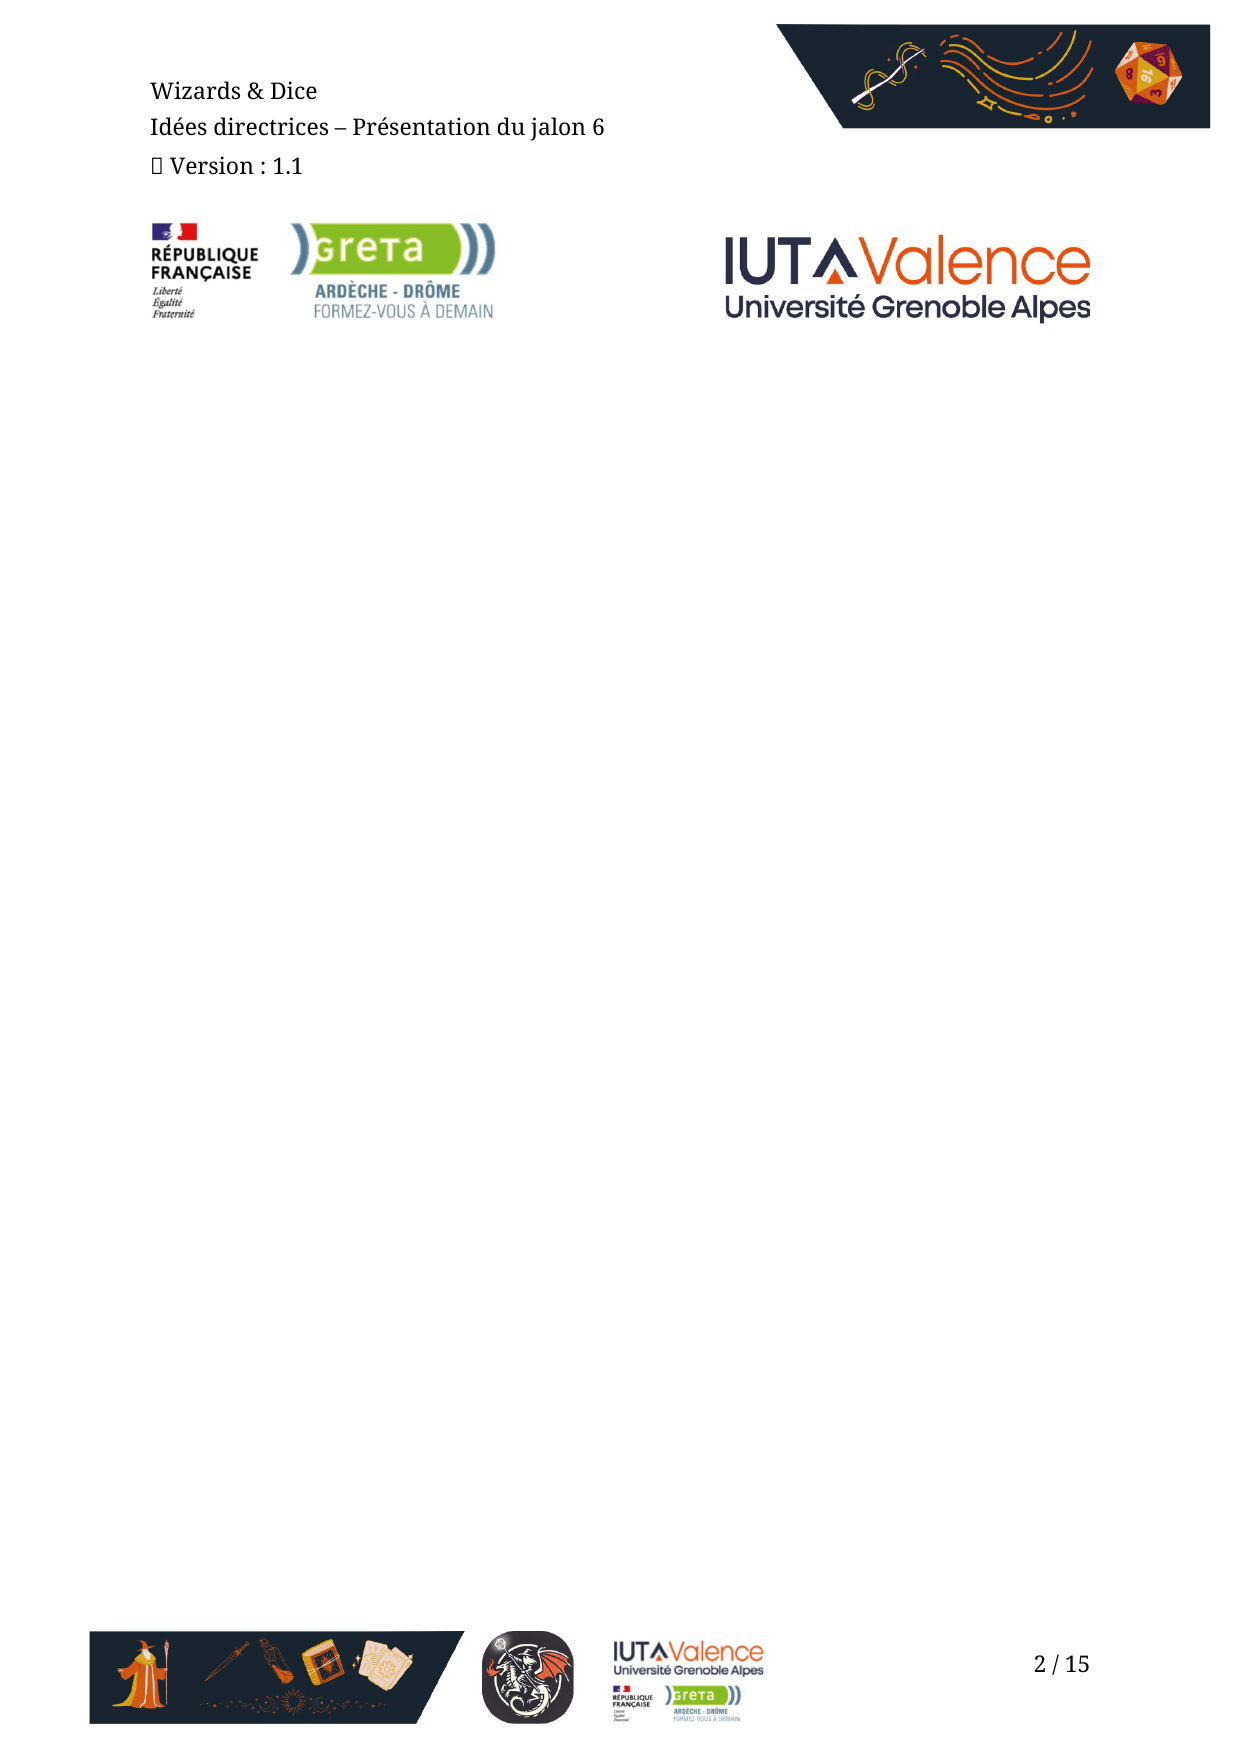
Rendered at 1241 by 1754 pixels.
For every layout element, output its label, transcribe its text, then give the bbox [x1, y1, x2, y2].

picture [150, 221, 498, 321]
picture [81, 1620, 788, 1733]
picture [721, 232, 1091, 324]
text 🔄 Version : 1.1 [150, 150, 1090, 181]
picture [771, 21, 1218, 131]
